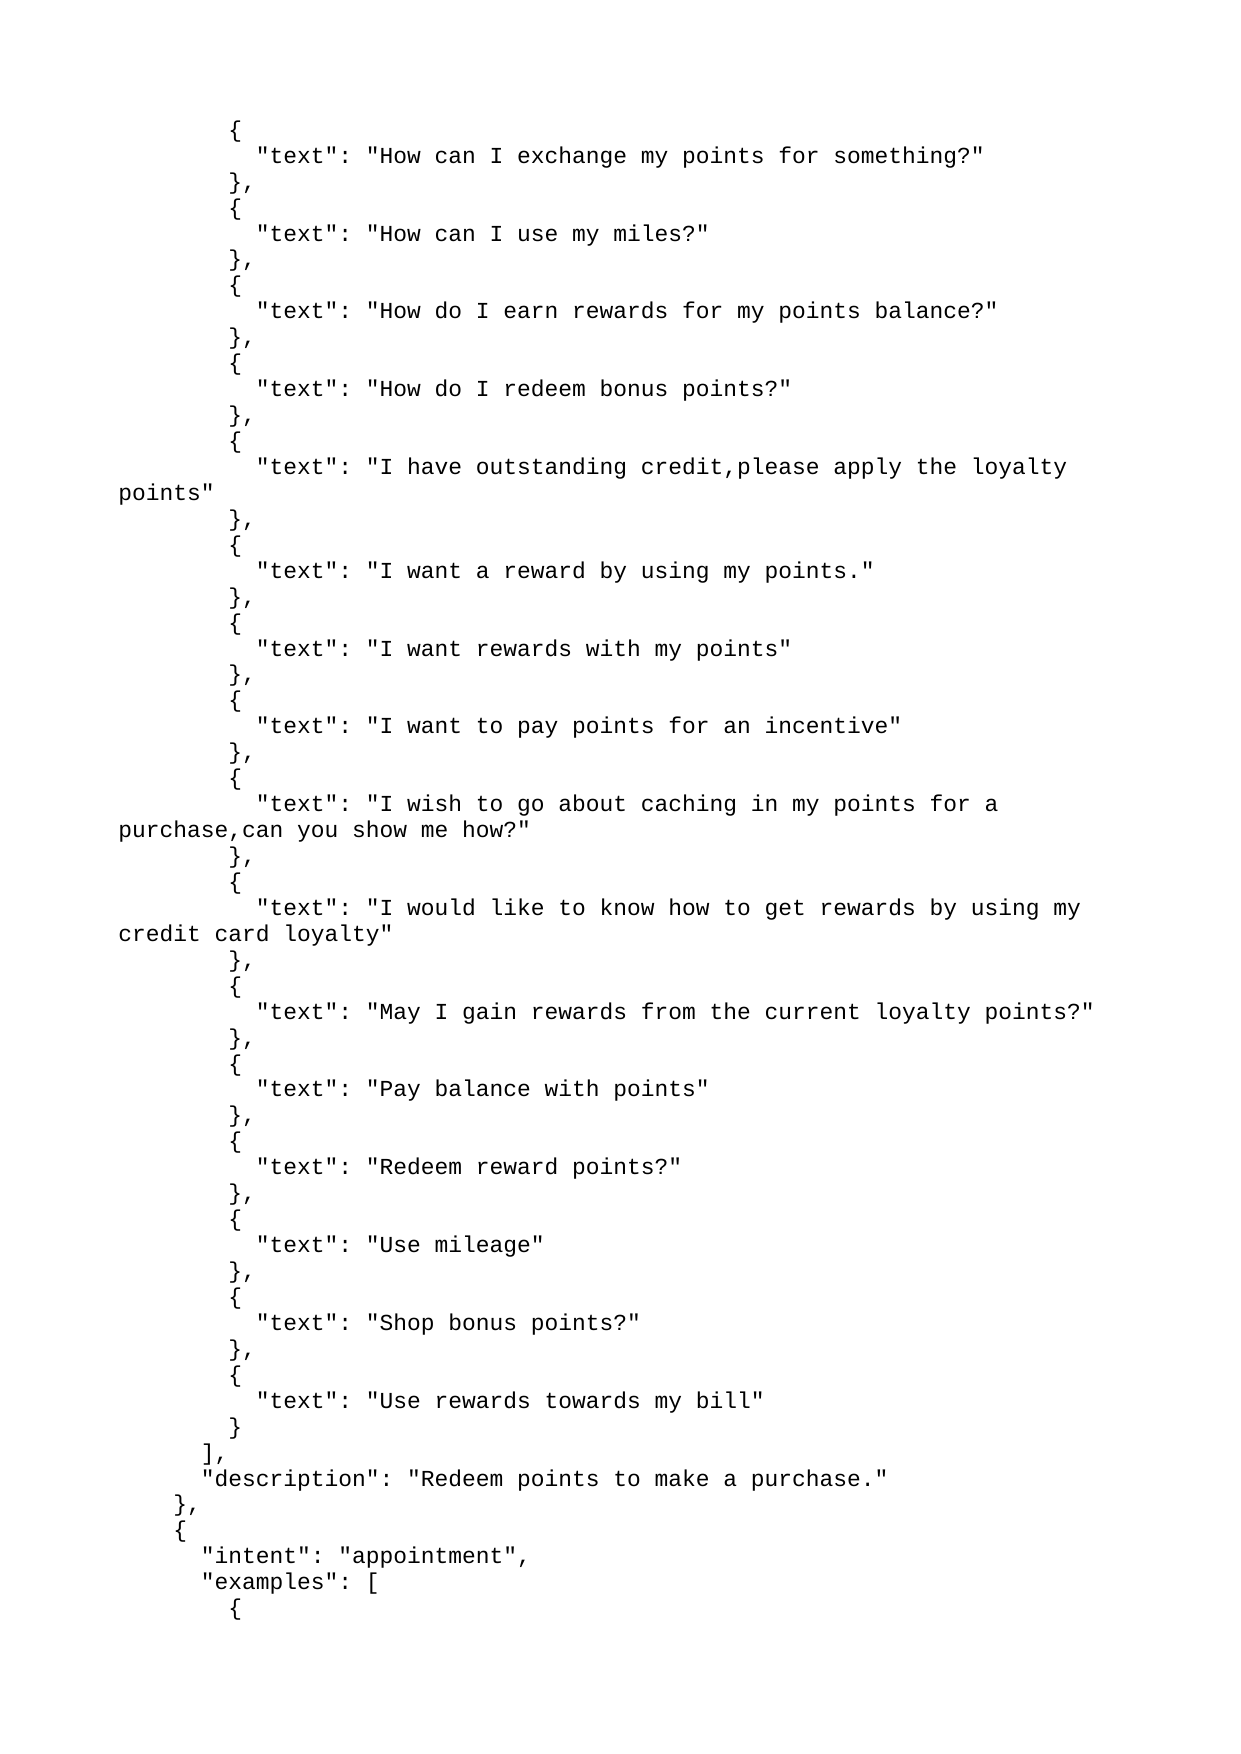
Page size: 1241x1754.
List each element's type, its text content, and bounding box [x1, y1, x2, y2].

text } [118, 1415, 1122, 1441]
text "text": "How can I exchange my points for something?" [118, 144, 1122, 170]
text "text": "I have outstanding credit,please apply the loyalty points" [118, 455, 1122, 507]
text "text": "How do I redeem bonus points?" [118, 377, 1122, 403]
text }, [118, 1182, 1122, 1207]
text { [118, 689, 1122, 715]
text }, [118, 326, 1122, 352]
text }, [118, 1026, 1122, 1052]
text "text": "May I gain rewards from the current loyalty points?" [118, 1000, 1122, 1026]
text }, [118, 663, 1122, 689]
text { [118, 1363, 1122, 1389]
text { [118, 533, 1122, 559]
text "text": "How can I use my miles?" [118, 222, 1122, 248]
text { [118, 352, 1122, 377]
text "text": "Shop bonus points?" [118, 1311, 1122, 1337]
text }, [118, 1493, 1122, 1519]
text }, [118, 1337, 1122, 1363]
text "text": "I would like to know how to get rewards by using my credit card loyalty" [118, 896, 1122, 948]
text { [118, 1130, 1122, 1156]
text "intent": "appointment", [118, 1545, 1122, 1571]
text { [118, 1285, 1122, 1311]
text { [118, 118, 1122, 144]
text "text": "Redeem reward points?" [118, 1156, 1122, 1182]
text "text": "I wish to go about caching in my points for a purchase,can you show me how?" [118, 792, 1122, 844]
text "examples": [ [118, 1571, 1122, 1597]
text }, [118, 507, 1122, 533]
text "text": "Pay balance with points" [118, 1078, 1122, 1104]
text "text": "Use rewards towards my bill" [118, 1389, 1122, 1415]
text { [118, 974, 1122, 1000]
text }, [118, 170, 1122, 196]
text { [118, 1597, 1122, 1622]
text }, [118, 1104, 1122, 1130]
text }, [118, 948, 1122, 974]
text }, [118, 844, 1122, 870]
text { [118, 1519, 1122, 1545]
text { [118, 196, 1122, 222]
text { [118, 429, 1122, 455]
text "description": "Redeem points to make a purchase." [118, 1467, 1122, 1493]
text "text": "I want rewards with my points" [118, 637, 1122, 663]
text { [118, 611, 1122, 637]
text }, [118, 248, 1122, 274]
text { [118, 1052, 1122, 1078]
text { [118, 870, 1122, 896]
text { [118, 274, 1122, 300]
text }, [118, 1259, 1122, 1285]
text }, [118, 403, 1122, 429]
text "text": "Use mileage" [118, 1233, 1122, 1259]
text "text": "I want a reward by using my points." [118, 559, 1122, 585]
text }, [118, 741, 1122, 767]
text "text": "How do I earn rewards for my points balance?" [118, 300, 1122, 326]
text { [118, 1207, 1122, 1233]
text }, [118, 585, 1122, 611]
text "text": "I want to pay points for an incentive" [118, 715, 1122, 741]
text ], [118, 1441, 1122, 1467]
text { [118, 767, 1122, 792]
